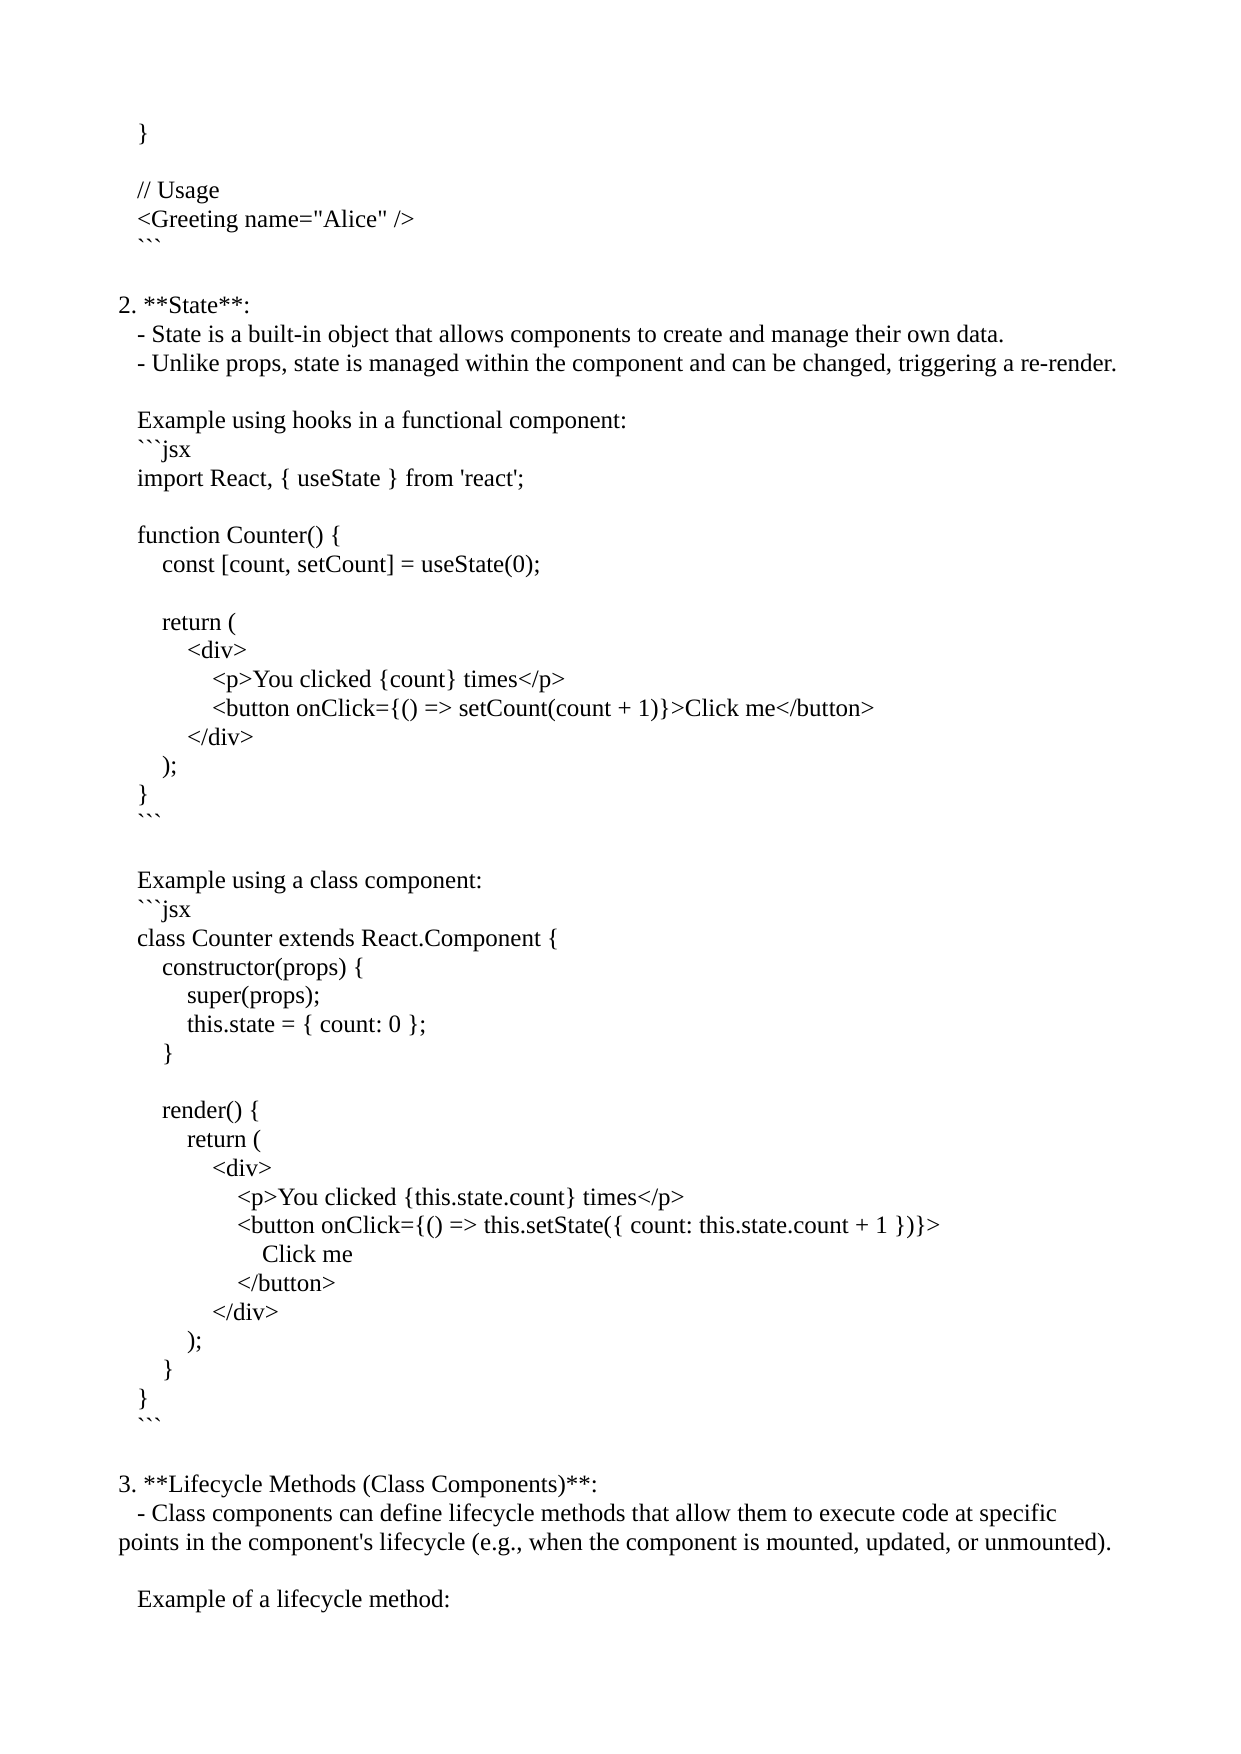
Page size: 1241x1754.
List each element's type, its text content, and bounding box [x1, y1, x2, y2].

text <div> [118, 636, 1122, 664]
text <button onClick={() => setCount(count + 1)}>Click me</button> [118, 693, 1122, 722]
text Click me [118, 1239, 1122, 1268]
text render() { [118, 1096, 1122, 1124]
text this.state = { count: 0 }; [118, 1009, 1122, 1038]
text ```jsx [118, 434, 1122, 463]
text } [118, 1383, 1122, 1412]
text const [count, setCount] = useState(0); [118, 549, 1122, 578]
text return ( [118, 1124, 1122, 1153]
text function Counter() { [118, 521, 1122, 549]
text ```jsx [118, 894, 1122, 923]
text ``` [118, 808, 1122, 837]
text <Greeting name="Alice" /> [118, 204, 1122, 233]
text </div> [118, 1297, 1122, 1326]
text <p>You clicked {count} times</p> [118, 664, 1122, 693]
text super(props); [118, 981, 1122, 1009]
text <p>You clicked {this.state.count} times</p> [118, 1182, 1122, 1211]
text } [118, 118, 1122, 147]
text ``` [118, 233, 1122, 262]
text } [118, 1354, 1122, 1383]
text ``` [118, 1412, 1122, 1441]
text - Class components can define lifecycle methods that allow them to execute code at specific points in the component's lifecycle (e.g., when the component is mounted, updated, or unmounted). [118, 1498, 1122, 1556]
text import React, { useState } from 'react'; [118, 463, 1122, 492]
text 2. **State**: [118, 291, 1122, 319]
text return ( [118, 607, 1122, 636]
text Example using hooks in a functional component: [118, 406, 1122, 434]
text Example of a lifecycle method: [118, 1584, 1122, 1613]
text ); [118, 751, 1122, 779]
text <div> [118, 1153, 1122, 1182]
text Example using a class component: [118, 866, 1122, 894]
text // Usage [118, 176, 1122, 204]
text constructor(props) { [118, 952, 1122, 981]
text </div> [118, 722, 1122, 751]
text class Counter extends React.Component { [118, 923, 1122, 952]
text ); [118, 1326, 1122, 1354]
text 3. **Lifecycle Methods (Class Components)**: [118, 1469, 1122, 1498]
text - State is a built-in object that allows components to create and manage their own data. [118, 319, 1122, 348]
text } [118, 779, 1122, 808]
text <button onClick={() => this.setState({ count: this.state.count + 1 })}> [118, 1211, 1122, 1239]
text </button> [118, 1268, 1122, 1297]
text } [118, 1038, 1122, 1067]
text - Unlike props, state is managed within the component and can be changed, triggering a re-render. [118, 348, 1122, 377]
